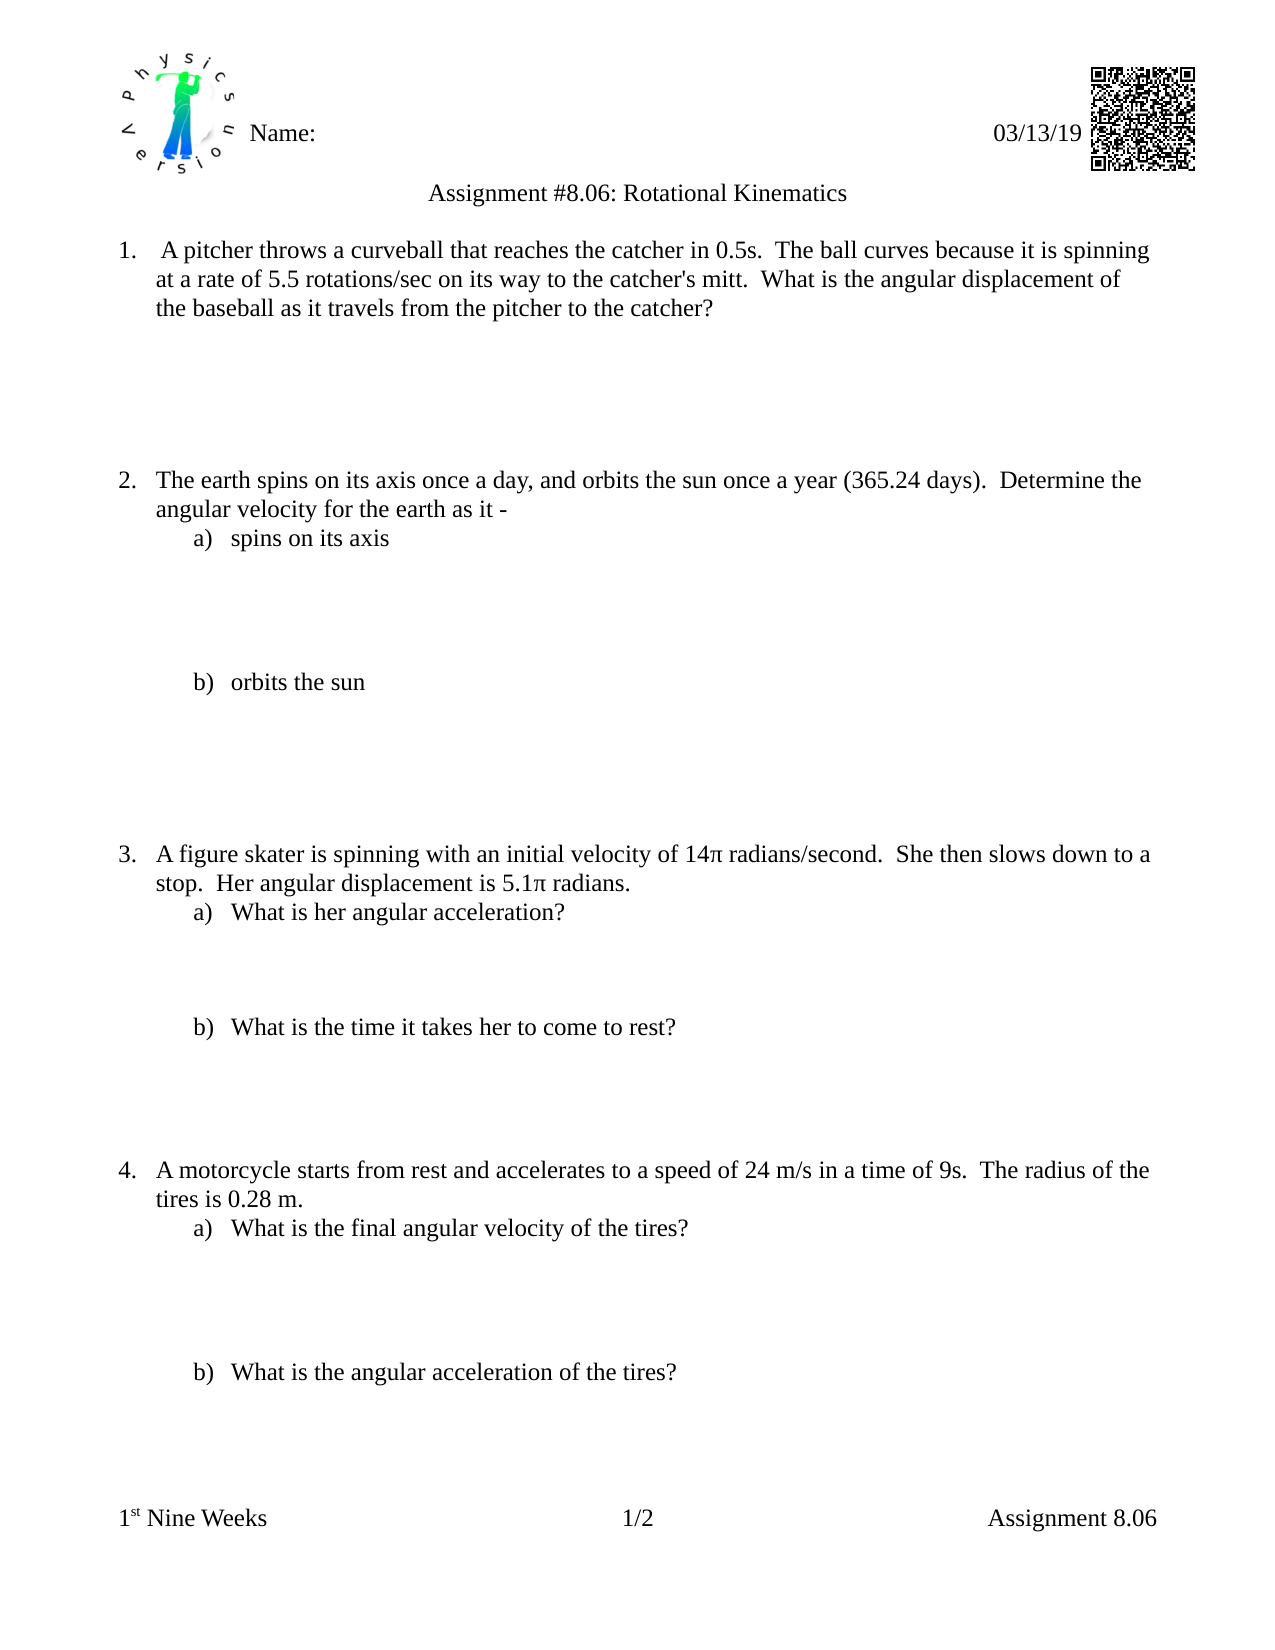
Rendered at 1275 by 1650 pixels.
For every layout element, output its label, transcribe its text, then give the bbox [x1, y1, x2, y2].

list spins on its axis [193, 523, 1157, 552]
picture [121, 53, 235, 174]
list What is the angular acceleration of the tires? [193, 1357, 1157, 1386]
text Assignment #8.06: Rotational Kinematics [118, 176, 1157, 207]
list orbits the sun [193, 667, 1157, 696]
list A motorcycle starts from rest and accelerates to a speed of 24 m/s in a time of 9s. The radius of the tires is 0.28 m. [118, 1156, 1157, 1213]
list A figure skater is spinning with an initial velocity of 14π radians/second. She then slows down to a stop. Her angular displacement is 5.1π radians. [118, 839, 1157, 897]
picture [1082, 58, 1203, 179]
list A pitcher throws a curveball that reaches the catcher in 0.5s. The ball curves because it is spinning at a rate of 5.5 rotations/sec on its way to the catcher's mitt. What is the angular displacement of the baseball as it travels from the pitcher to the catcher? [118, 236, 1157, 322]
list What is the time it takes her to come to rest? [193, 1012, 1157, 1041]
list The earth spins on its axis once a day, and orbits the sun once a year (365.24 days). Determine the angular velocity for the earth as it - [118, 466, 1157, 523]
list What is the final angular velocity of the tires? [193, 1213, 1157, 1242]
list What is her angular acceleration? [193, 897, 1157, 926]
